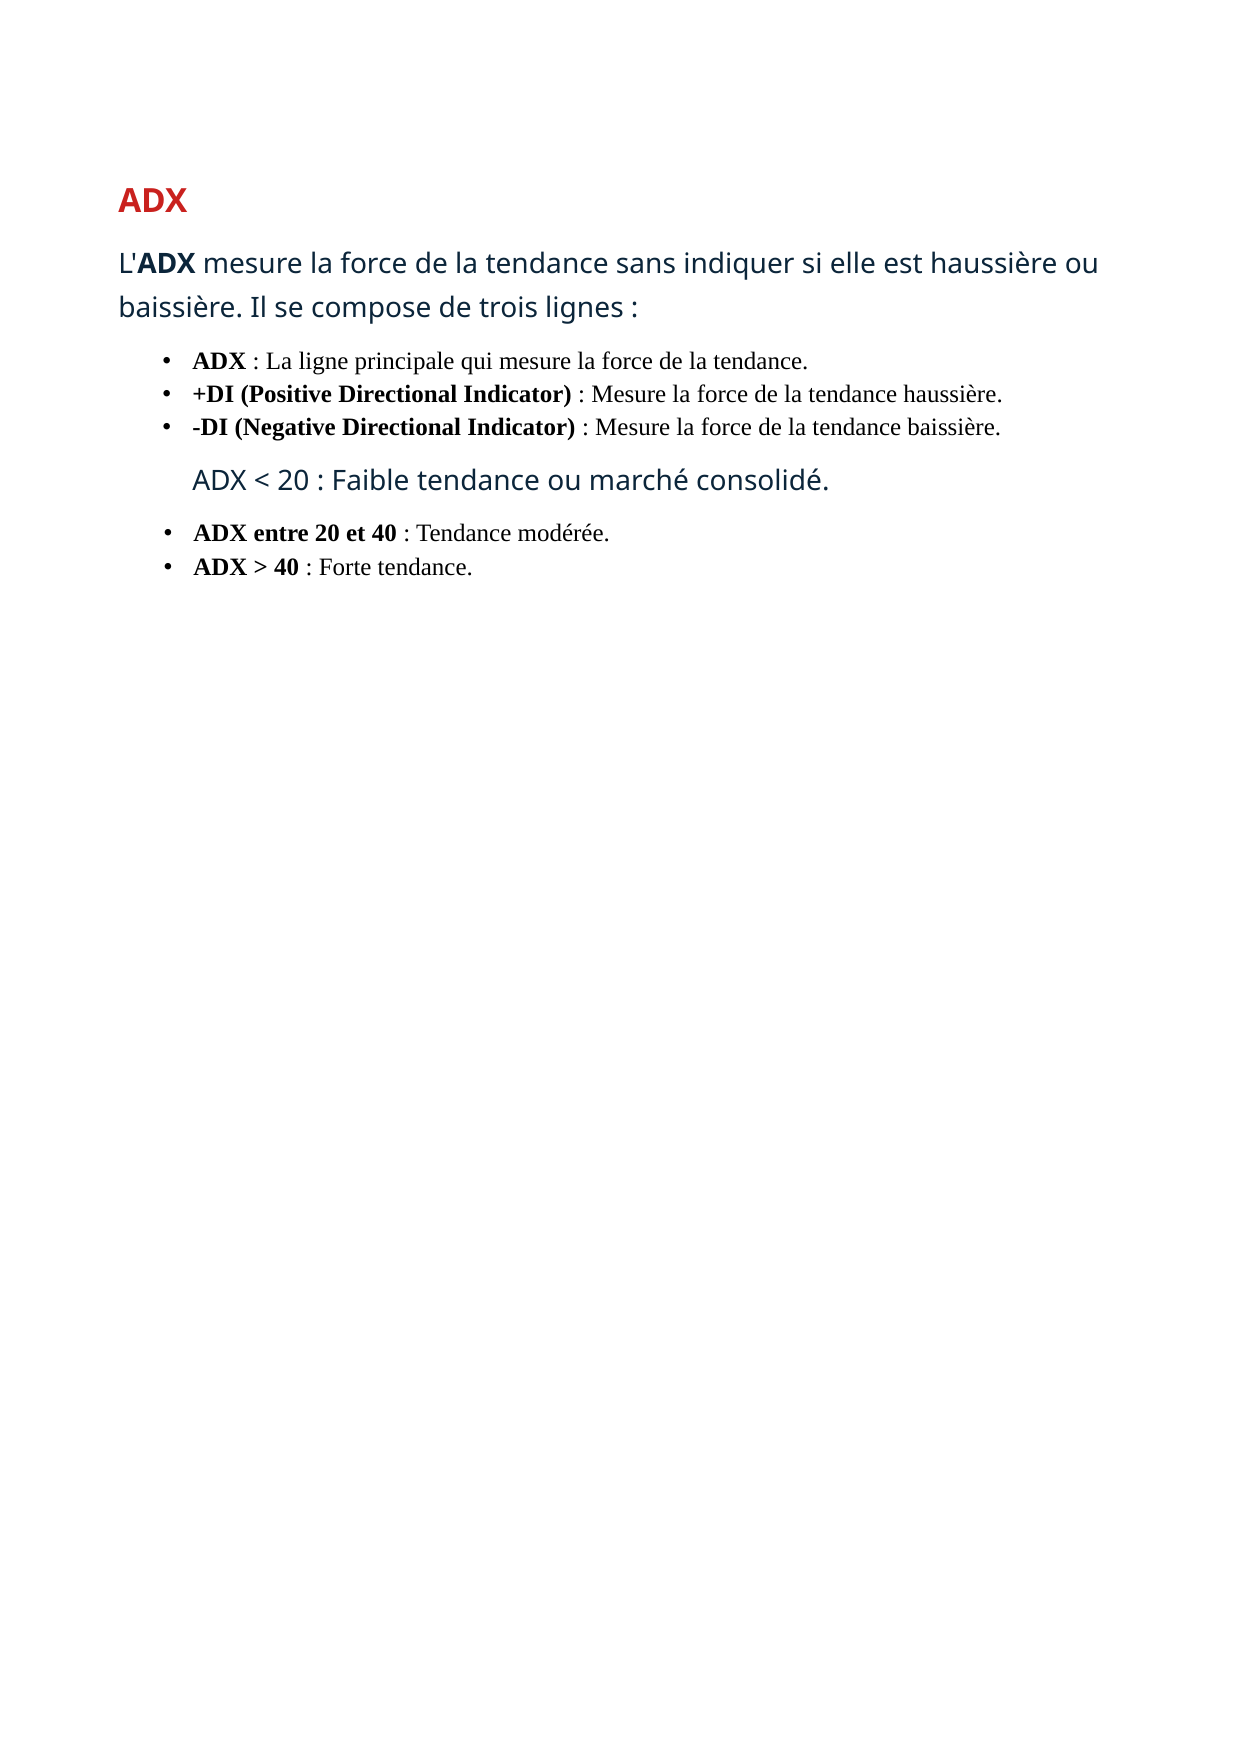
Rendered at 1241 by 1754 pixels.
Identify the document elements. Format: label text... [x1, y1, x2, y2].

list ADX : La ligne principale qui mesure la force de la tendance. [162, 346, 1122, 375]
text ADX < 20 : Faible tendance ou marché consolidé. [118, 460, 1122, 498]
text L'ADX mesure la force de la tendance sans indiquer si elle est haussière ou baissière. Il se compose de trois lignes : [118, 243, 1122, 326]
list +DI (Positive Directional Indicator) : Mesure la force de la tendance haussière. [162, 379, 1122, 408]
text ADX [118, 177, 1122, 222]
list ADX entre 20 et 40 : Tendance modérée. [164, 518, 1122, 547]
list ADX > 40 : Forte tendance. [164, 552, 1122, 580]
list -DI (Negative Directional Indicator) : Mesure la force de la tendance baissière. [162, 412, 1122, 441]
